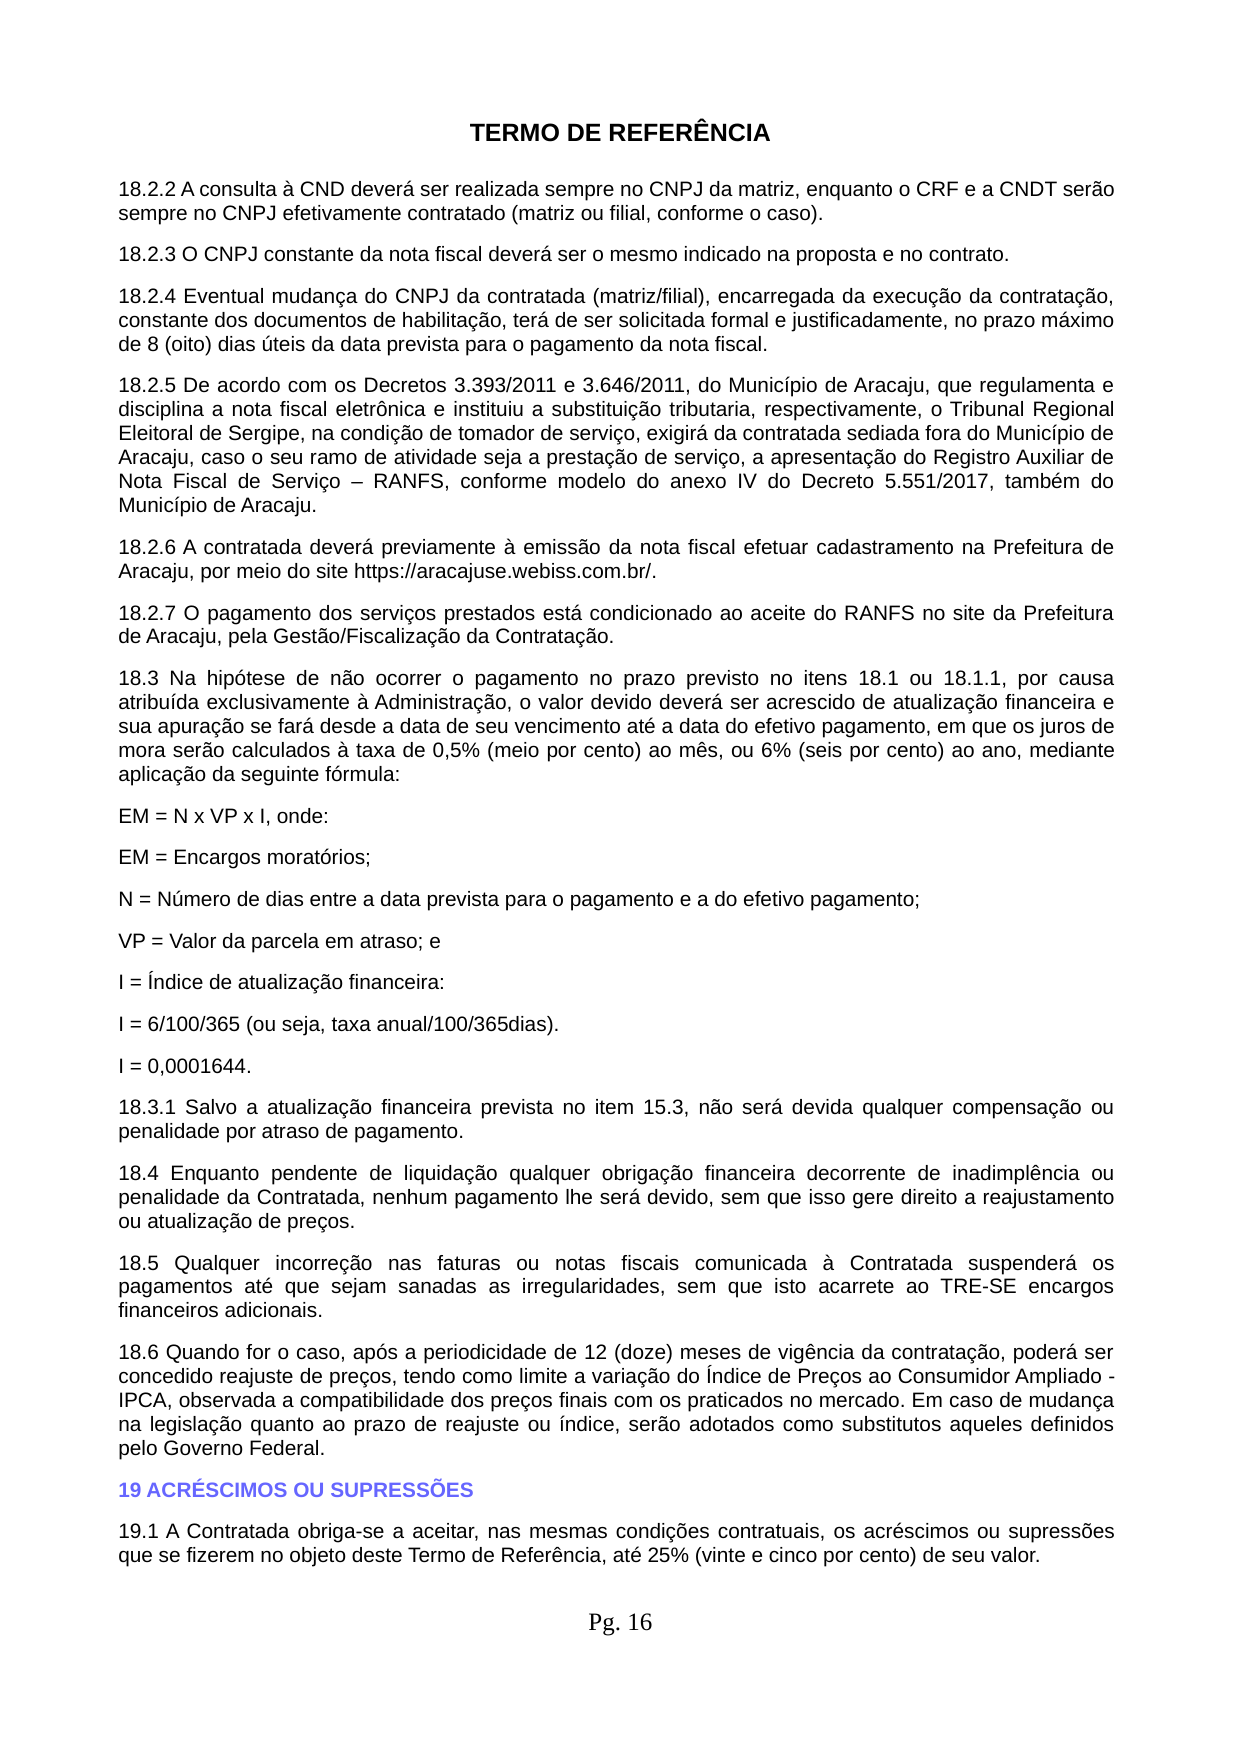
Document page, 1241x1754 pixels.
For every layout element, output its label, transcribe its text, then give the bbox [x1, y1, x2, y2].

text 18.3 Na hipótese de não ocorrer o pagamento no prazo previsto no itens 18.1 ou 18.1.1, por causa atribuída exclusivamente à Administração, o valor devido deverá ser acrescido de atualização financeira e sua apuração se fará desde a data de seu vencimento até a data do efetivo pagamento, em que os juros de mora serão calculados à taxa de 0,5% (meio por cento) ao mês, ou 6% (seis por cento) ao ano, mediante aplicação da seguinte fórmula: [118, 666, 1116, 786]
text 18.3.1 Salvo a atualização financeira prevista no item 15.3, não será devida qualquer compensação ou penalidade por atraso de pagamento. [118, 1095, 1116, 1143]
text VP = Valor da parcela em atraso; e [118, 928, 1116, 952]
text I = Índice de atualização financeira: [118, 970, 1116, 994]
text 18.2.3 O CNPJ constante da nota fiscal deverá ser o mesmo indicado na proposta e no contrato. [118, 242, 1116, 266]
text I = 6/100/365 (ou seja, taxa anual/100/365dias). [118, 1012, 1116, 1036]
text 18.2.5 De acordo com os Decretos 3.393/2011 e 3.646/2011, do Município de Aracaju, que regulamenta e disciplina a nota fiscal eletrônica e instituiu a substituição tributaria, respectivamente, o Tribunal Regional Eleitoral de Sergipe, na condição de tomador de serviço, exigirá da contratada sediada fora do Município de Aracaju, caso o seu ramo de atividade seja a prestação de serviço, a apresentação do Registro Auxiliar de Nota Fiscal de Serviço – RANFS, conforme modelo do anexo IV do Decreto 5.551/2017, também do Município de Aracaju. [118, 373, 1116, 517]
text I = 0,0001644. [118, 1053, 1116, 1077]
text 18.5 Qualquer incorreção nas faturas ou notas fiscais comunicada à Contratada suspenderá os pagamentos até que sejam sanadas as irregularidades, sem que isto acarrete ao TRE-SE encargos financeiros adicionais. [118, 1250, 1116, 1322]
text 18.2.2 A consulta à CND deverá ser realizada sempre no CNPJ da matriz, enquanto o CRF e a CNDT serão sempre no CNPJ efetivamente contratado (matriz ou filial, conforme o caso). [118, 176, 1116, 224]
text 18.2.6 A contratada deverá previamente à emissão da nota fiscal efetuar cadastramento na Prefeitura de Aracaju, por meio do site https://aracajuse.webiss.com.br/. [118, 535, 1116, 583]
text EM = Encargos moratórios; [118, 845, 1116, 869]
text 19.1 A Contratada obriga-se a aceitar, nas mesmas condições contratuais, os acréscimos ou supressões que se fizerem no objeto deste Termo de Referência, até 25% (vinte e cinco por cento) de seu valor. [118, 1519, 1116, 1567]
text N = Número de dias entre a data prevista para o pagamento e a do efetivo pagamento; [118, 887, 1116, 911]
text 19 ACRÉSCIMOS OU SUPRESSÕES [118, 1477, 1116, 1501]
text EM = N x VP x I, onde: [118, 803, 1116, 827]
text 18.2.7 O pagamento dos serviços prestados está condicionado ao aceite do RANFS no site da Prefeitura de Aracaju, pela Gestão/Fiscalização da Contratação. [118, 600, 1116, 648]
text 18.2.4 Eventual mudança do CNPJ da contratada (matriz/filial), encarregada da execução da contratação, constante dos documentos de habilitação, terá de ser solicitada formal e justificadamente, no prazo máximo de 8 (oito) dias úteis da data prevista para o pagamento da nota fiscal. [118, 284, 1116, 356]
text 18.4 Enquanto pendente de liquidação qualquer obrigação financeira decorrente de inadimplência ou penalidade da Contratada, nenhum pagamento lhe será devido, sem que isso gere direito a reajustamento ou atualização de preços. [118, 1161, 1116, 1233]
text 18.6 Quando for o caso, após a periodicidade de 12 (doze) meses de vigência da contratação, poderá ser concedido reajuste de preços, tendo como limite a variação do Índice de Preços ao Consumidor Ampliado - IPCA, observada a compatibilidade dos preços finais com os praticados no mercado. Em caso de mudança na legislação quanto ao prazo de reajuste ou índice, serão adotados como substitutos aqueles definidos pelo Governo Federal. [118, 1340, 1116, 1460]
